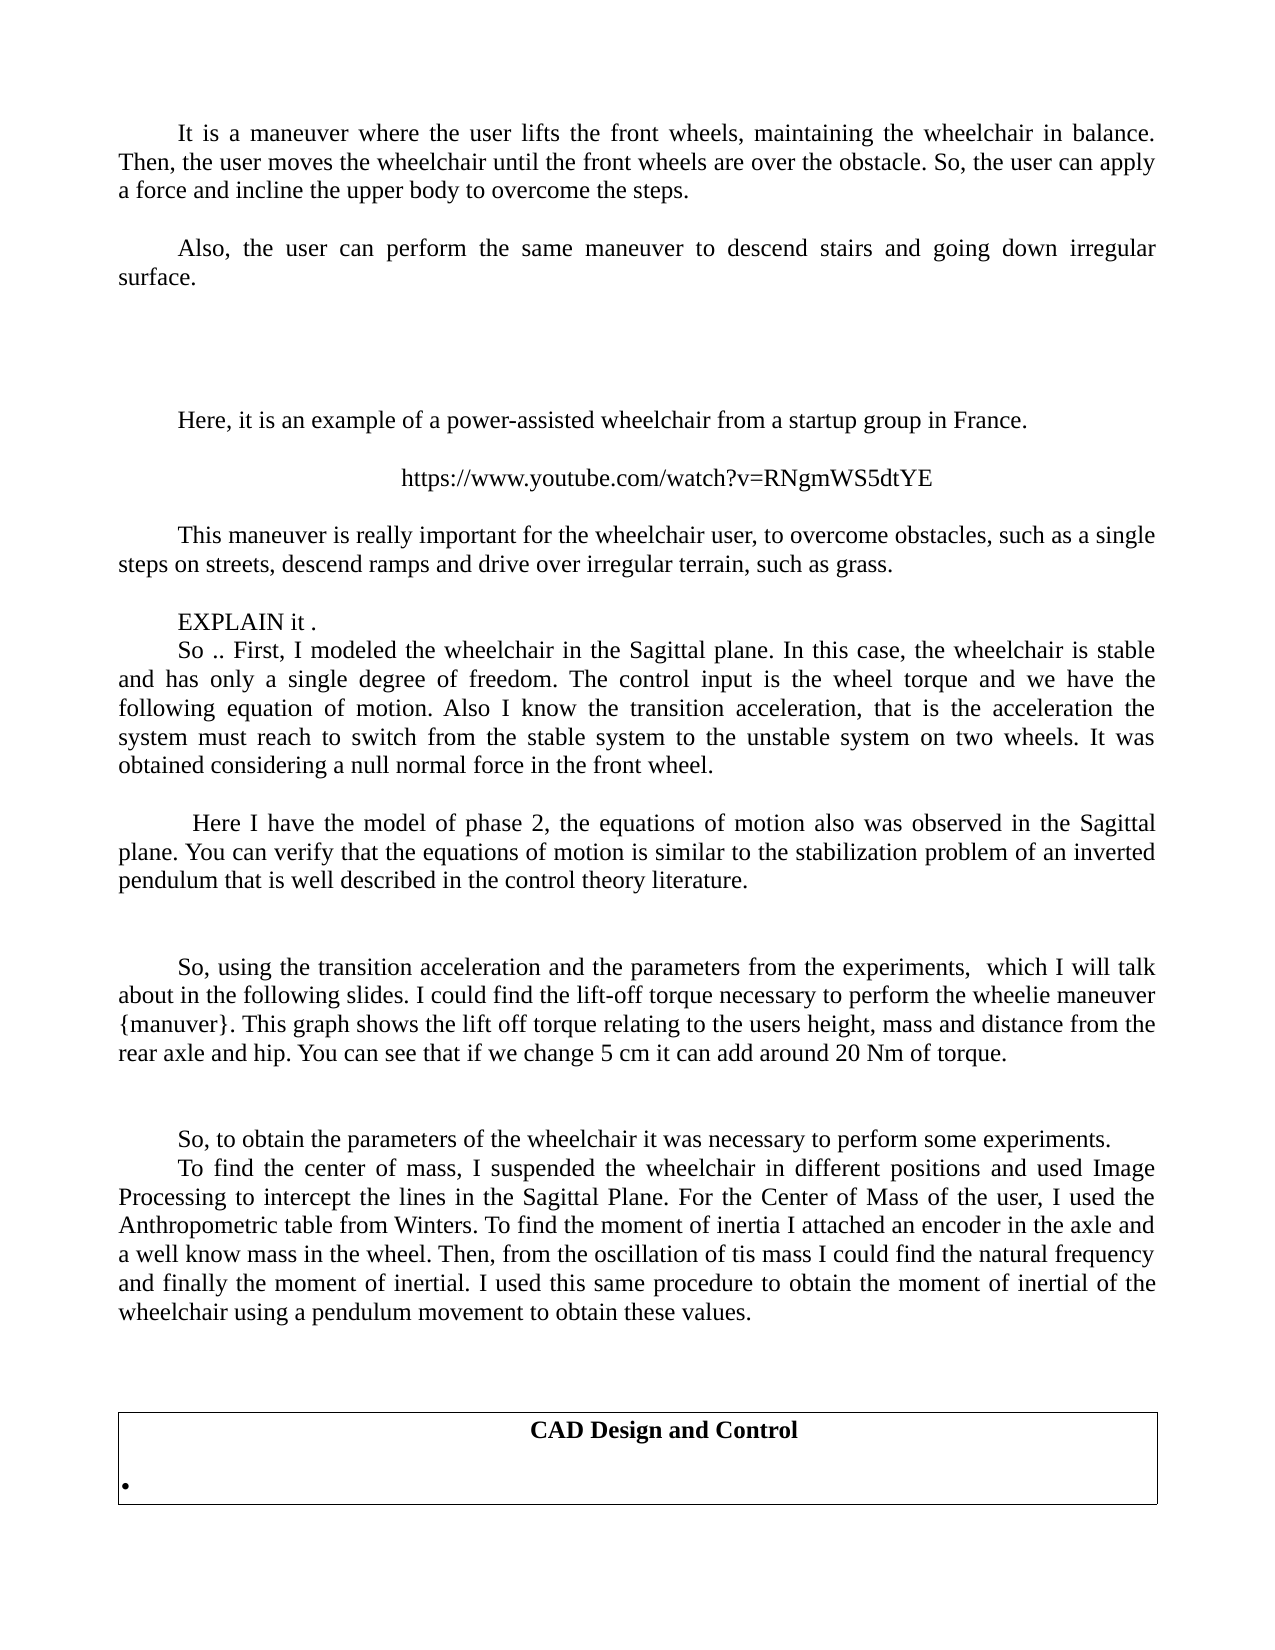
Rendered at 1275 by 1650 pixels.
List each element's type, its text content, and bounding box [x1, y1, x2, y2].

text Here I have the model of phase 2, the equations of motion also was observed in the Sagittal plane. You can verify that the equations of motion is similar to the stabilization problem of an inverted pendulum that is well described in the control theory literature. [118, 808, 1157, 894]
text So, to obtain the parameters of the wheelchair it was necessary to perform some experiments. [118, 1124, 1157, 1153]
text EXPLAIN it . [118, 607, 1157, 636]
text CAD Design and Control [119, 1413, 1157, 1444]
text Also, the user can perform the same maneuver to descend stairs and going down irregular surface. [118, 233, 1157, 291]
text Here, it is an example of a power-assisted wheelchair from a startup group in France. [118, 406, 1157, 434]
text This maneuver is really important for the wheelchair user, to overcome obstacles, such as a single steps on streets, descend ramps and drive over irregular terrain, such as grass. [118, 521, 1157, 578]
text So .. First, I modeled the wheelchair in the Sagittal plane. In this case, the wheelchair is stable and has only a single degree of freedom. The control input is the wheel torque and we have the following equation of motion. Also I know the transition acceleration, that is the acceleration the system must reach to switch from the stable system to the unstable system on two wheels. It was obtained considering a null normal force in the front wheel. [118, 636, 1157, 779]
text https://www.youtube.com/watch?v=RNgmWS5dtYE [118, 463, 1157, 492]
text It is a maneuver where the user lifts the front wheels, maintaining the wheelchair in balance. Then, the user moves the wheelchair until the front wheels are over the obstacle. So, the user can apply a force and incline the upper body to overcome the steps. [118, 118, 1157, 204]
text So, using the transition acceleration and the parameters from the experiments, which I will talk about in the following slides. I could find the lift-off torque necessary to perform the wheelie maneuver {manuver}. This graph shows the lift off torque relating to the users height, mass and distance from the rear axle and hip. You can see that if we change 5 cm it can add around 20 Nm of torque. [118, 952, 1157, 1067]
text To find the center of mass, I suspended the wheelchair in different positions and used Image Processing to intercept the lines in the Sagittal Plane. For the Center of Mass of the user, I used the Anthropometric table from Winters. To find the moment of inertia I attached an encoder in the axle and a well know mass in the wheel. Then, from the oscillation of tis mass I could find the natural frequency and finally the moment of inertial. I used this same procedure to obtain the moment of inertial of the wheelchair using a pendulum movement to obtain these values. [118, 1153, 1157, 1326]
